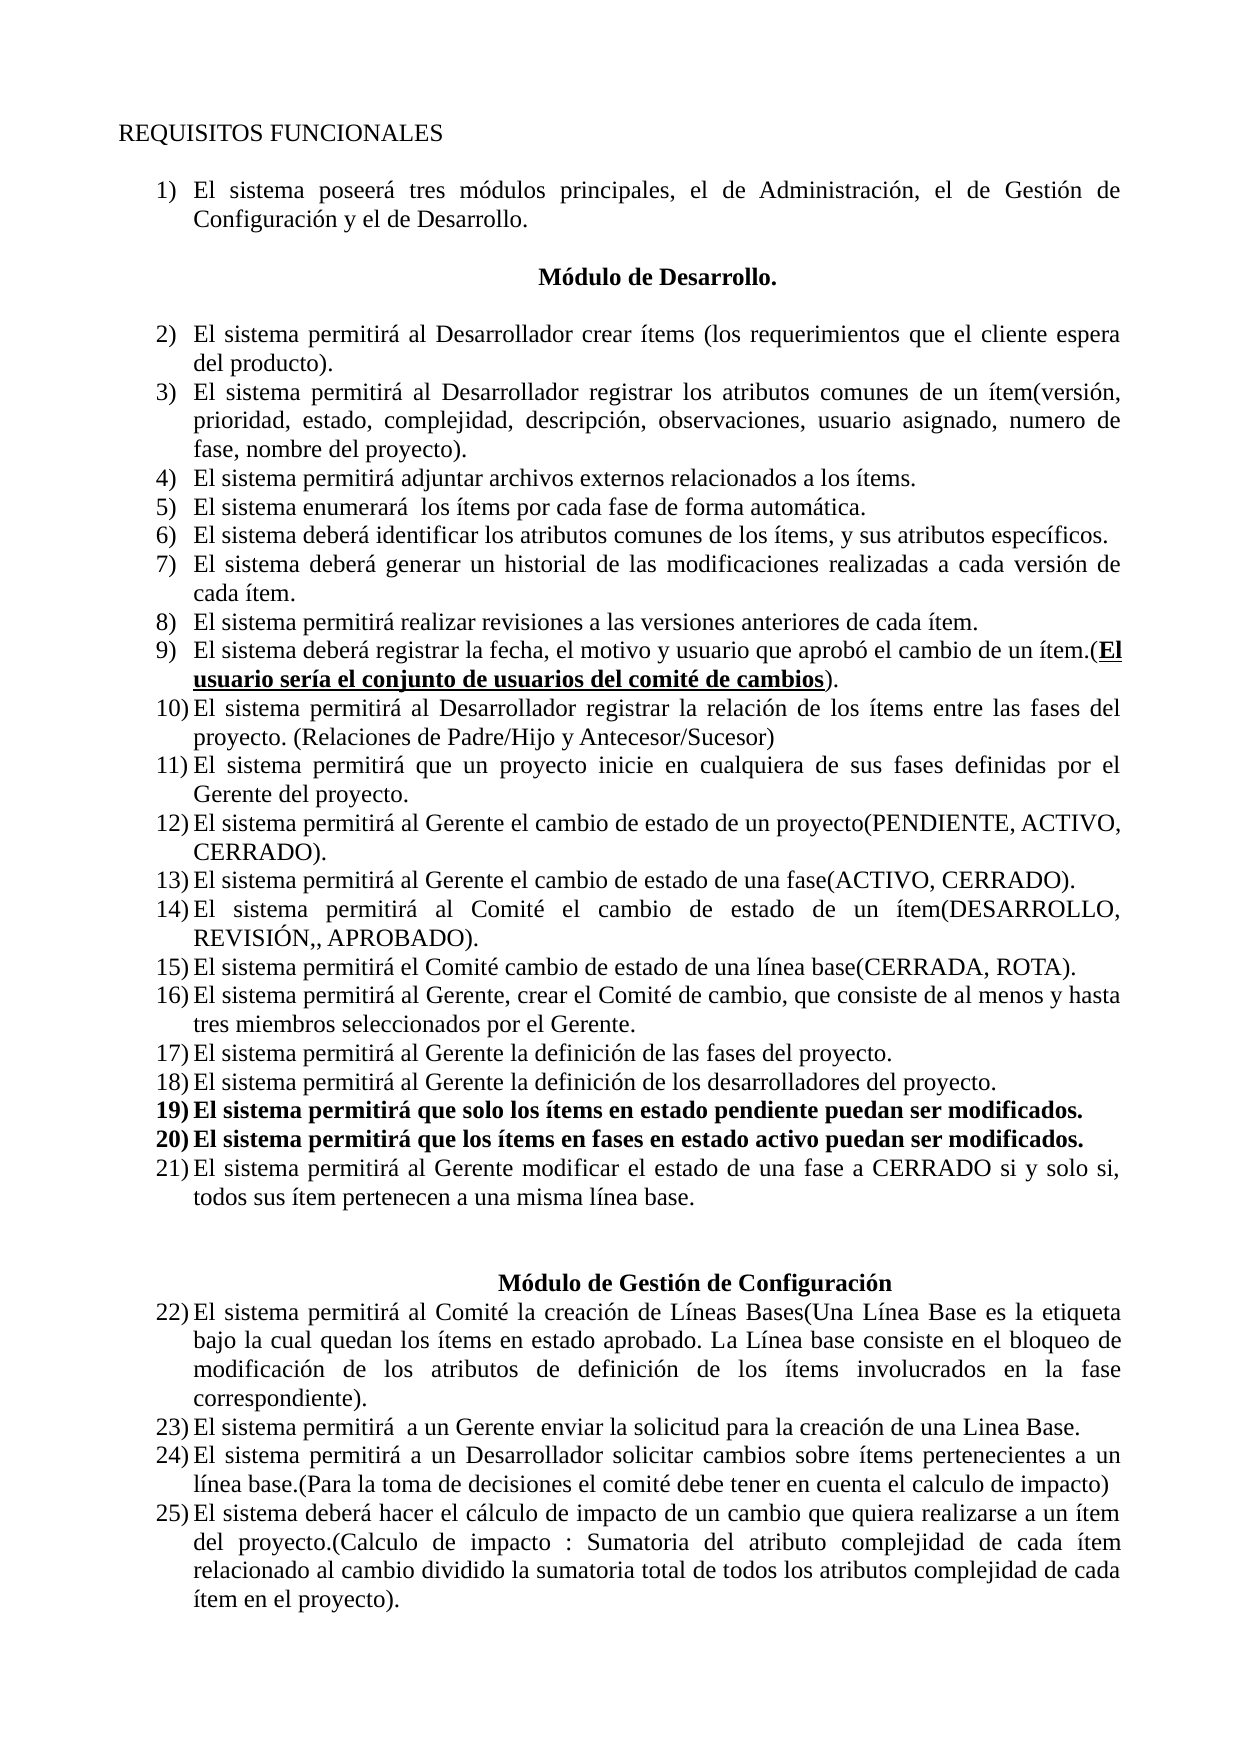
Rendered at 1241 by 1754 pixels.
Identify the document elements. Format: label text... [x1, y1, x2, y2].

list El sistema deberá registrar la fecha, el motivo y usuario que aprobó el cambio de un ítem.(El usuario sería el conjunto de usuarios del comité de cambios). [156, 636, 1122, 693]
list El sistema permitirá al Gerente la definición de los desarrolladores del proyecto. [156, 1067, 1122, 1096]
list Módulo de Desarrollo. [156, 262, 1122, 291]
list El sistema deberá generar un historial de las modificaciones realizadas a cada versión de cada ítem. [156, 549, 1122, 607]
list El sistema permitirá al Comité el cambio de estado de un ítem(DESARROLLO, REVISIÓN,, APROBADO). [156, 894, 1122, 952]
text REQUISITOS FUNCIONALES [118, 118, 1122, 147]
list El sistema permitirá al Gerente modificar el estado de una fase a CERRADO si y solo si, todos sus ítem pertenecen a una misma línea base. [156, 1153, 1122, 1211]
list El sistema permitirá adjuntar archivos externos relacionados a los ítems. [156, 463, 1122, 492]
list El sistema permitirá al Gerente, crear el Comité de cambio, que consiste de al menos y hasta tres miembros seleccionados por el Gerente. [156, 981, 1122, 1038]
list El sistema permitirá el Comité cambio de estado de una línea base(CERRADA, ROTA). [156, 952, 1122, 981]
list El sistema permitirá al Desarrollador registrar los atributos comunes de un ítem(versión, prioridad, estado, complejidad, descripción, observaciones, usuario asignado, numero de fase, nombre del proyecto). [156, 377, 1122, 463]
list El sistema permitirá al Gerente el cambio de estado de un proyecto(PENDIENTE, ACTIVO, CERRADO). [156, 808, 1122, 866]
list El sistema permitirá al Desarrollador registrar la relación de los ítems entre las fases del proyecto. (Relaciones de Padre/Hijo y Antecesor/Sucesor) [156, 693, 1122, 751]
list El sistema permitirá realizar revisiones a las versiones anteriores de cada ítem. [156, 607, 1122, 636]
list El sistema permitirá que un proyecto inicie en cualquiera de sus fases definidas por el Gerente del proyecto. [156, 751, 1122, 808]
list El sistema deberá identificar los atributos comunes de los ítems, y sus atributos específicos. [156, 521, 1122, 549]
list El sistema enumerará los ítems por cada fase de forma automática. [156, 492, 1122, 521]
list El sistema permitirá que los ítems en fases en estado activo puedan ser modificados. [156, 1124, 1122, 1153]
list El sistema permitirá a un Desarrollador solicitar cambios sobre ítems pertenecientes a un línea base.(Para la toma de decisiones el comité debe tener en cuenta el calculo de impacto) [156, 1441, 1122, 1498]
list El sistema permitirá al Comité la creación de Líneas Bases(Una Línea Base es la etiqueta bajo la cual quedan los ítems en estado aprobado. La Línea base consiste en el bloqueo de modificación de los atributos de definición de los ítems involucrados en la fase correspondiente). [156, 1297, 1122, 1412]
list El sistema poseerá tres módulos principales, el de Administración, el de Gestión de Configuración y el de Desarrollo. [156, 176, 1122, 233]
list El sistema deberá hacer el cálculo de impacto de un cambio que quiera realizarse a un ítem del proyecto.(Calculo de impacto : Sumatoria del atributo complejidad de cada ítem relacionado al cambio dividido la sumatoria total de todos los atributos complejidad de cada ítem en el proyecto). [156, 1498, 1122, 1613]
list El sistema permitirá al Gerente el cambio de estado de una fase(ACTIVO, CERRADO). [156, 866, 1122, 894]
list Módulo de Gestión de Configuración [231, 1268, 1122, 1297]
list El sistema permitirá al Desarrollador crear ítems (los requerimientos que el cliente espera del producto). [156, 319, 1122, 377]
list El sistema permitirá a un Gerente enviar la solicitud para la creación de una Linea Base. [156, 1412, 1122, 1441]
list El sistema permitirá al Gerente la definición de las fases del proyecto. [156, 1038, 1122, 1067]
list El sistema permitirá que solo los ítems en estado pendiente puedan ser modificados. [156, 1096, 1122, 1124]
